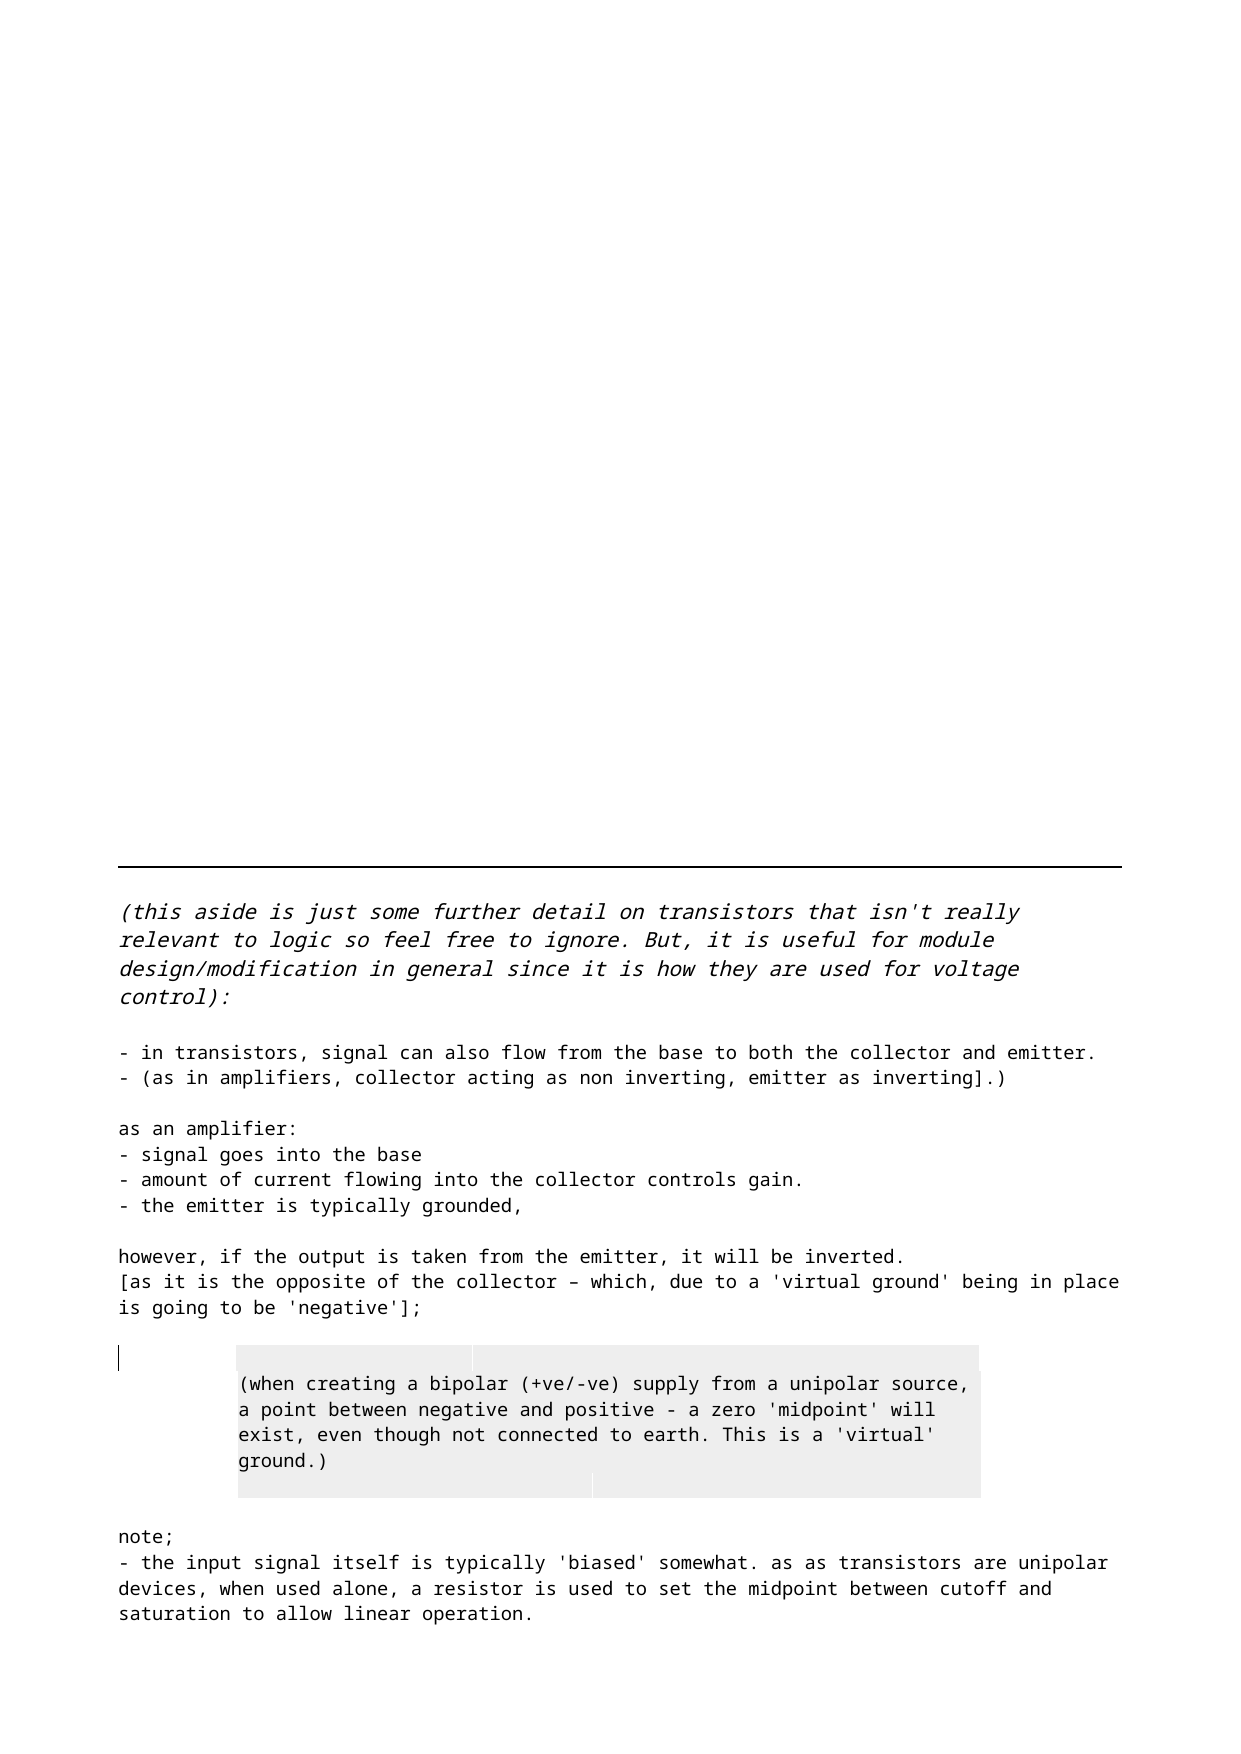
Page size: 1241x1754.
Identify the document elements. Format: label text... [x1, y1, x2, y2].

text - (as in amplifiers, collector acting as non inverting, emitter as inverting].) [118, 1064, 1122, 1090]
text as an amplifier: [118, 1116, 1122, 1141]
text (when creating a bipolar (+ve/-ve) supply from a unipolar source, a point between negative and positive - a zero 'midpoint' will exist, even though not connected to earth. This is a 'virtual' ground.) [238, 1371, 985, 1473]
text - the emitter is typically grounded, [118, 1192, 1122, 1218]
text however, if the output is taken from the emitter, it will be inverted. [118, 1243, 1122, 1269]
text (this aside is just some further detail on transistors that isn't really relevant to logic so feel free to ignore. But, it is useful for module design/modification in general since it is how they are used for voltage control): [118, 897, 1122, 1011]
text - signal goes into the base [118, 1141, 1122, 1167]
text - amount of current flowing into the collector controls gain. [118, 1167, 1122, 1192]
text [as it is the opposite of the collector – which, due to a 'virtual ground' being in place is going to be 'negative']; [118, 1269, 1122, 1320]
text - in transistors, signal can also flow from the base to both the collector and emitter. [118, 1039, 1122, 1064]
text note; [118, 1524, 1122, 1549]
text - the input signal itself is typically 'biased' somewhat. as as transistors are unipolar devices, when used alone, a resistor is used to set the midpoint between cutoff and saturation to allow linear operation. [118, 1549, 1122, 1626]
